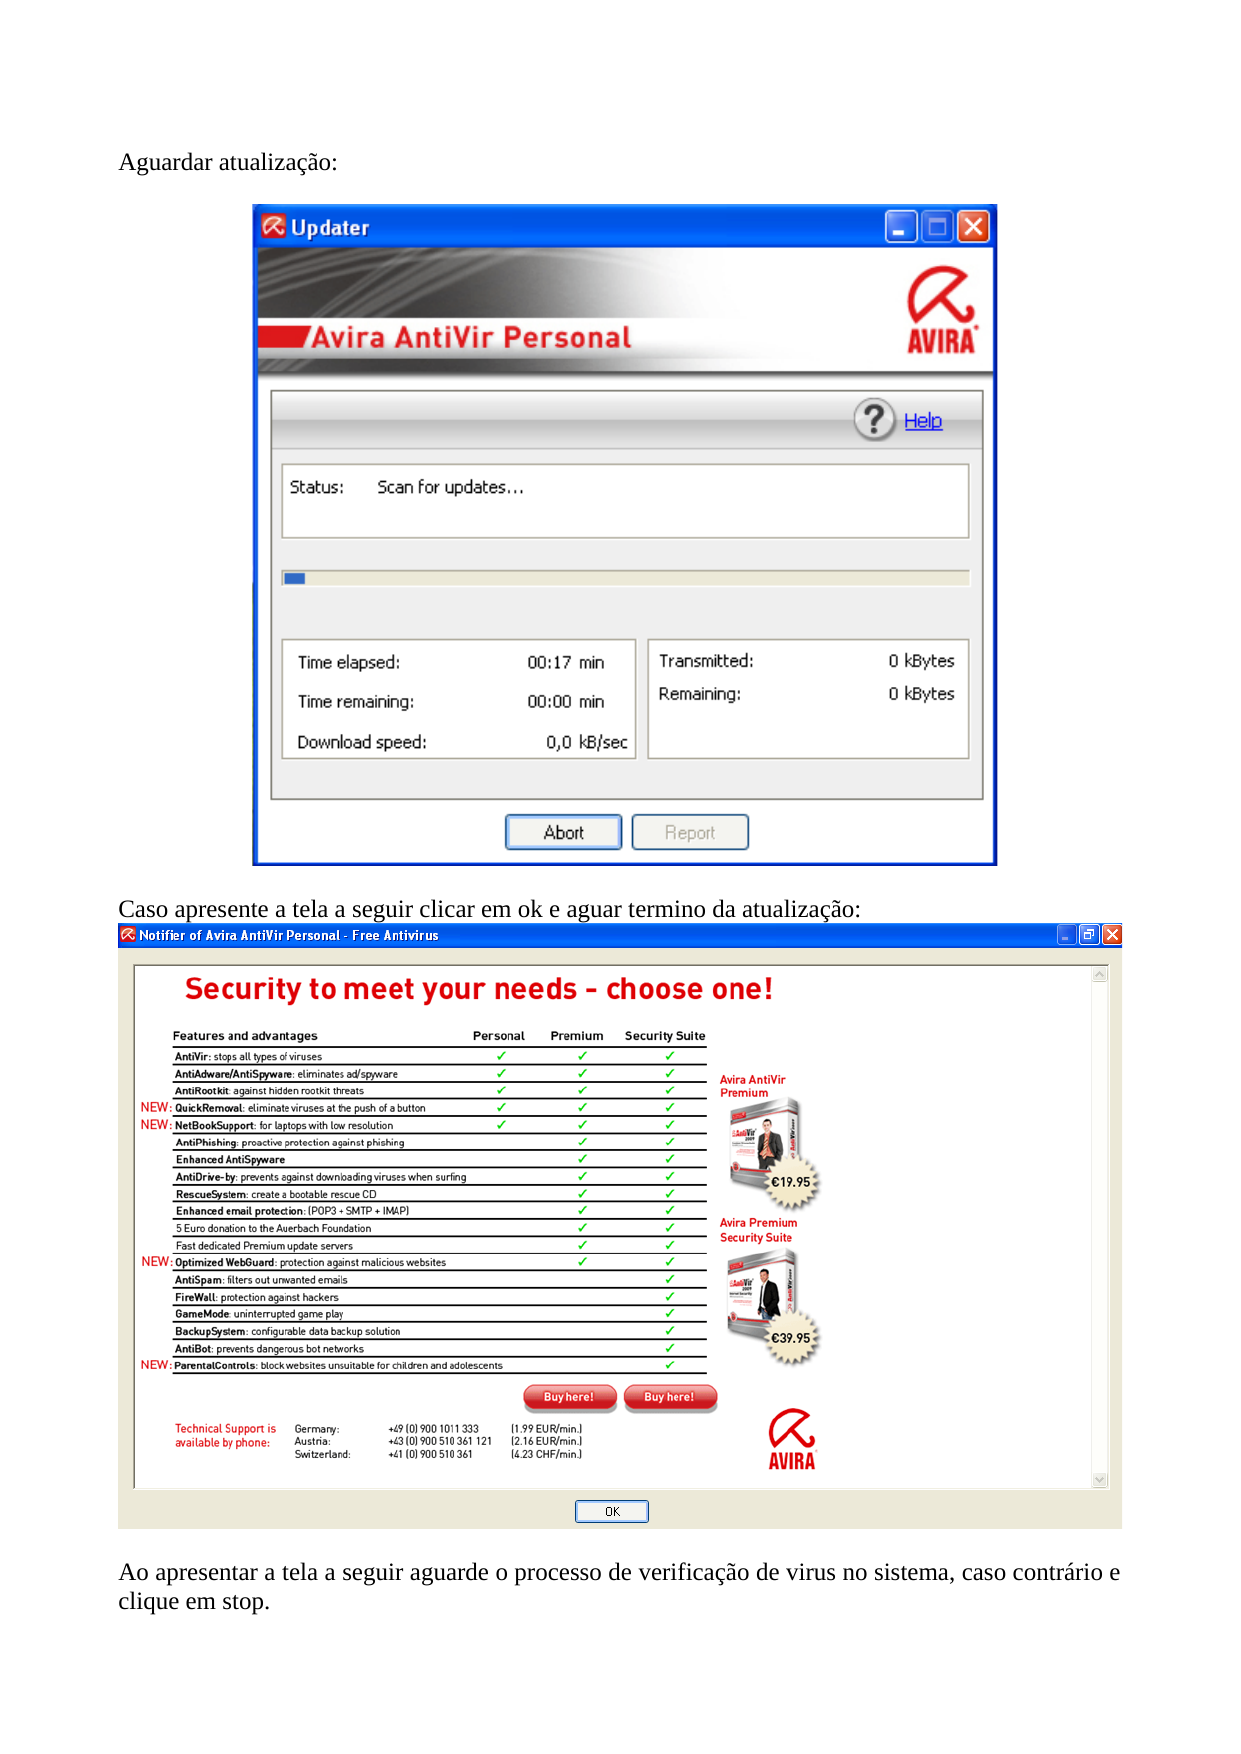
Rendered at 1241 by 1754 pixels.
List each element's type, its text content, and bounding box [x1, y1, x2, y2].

text Caso apresente a tela a seguir clicar em ok e aguar termino da atualização: [118, 894, 1122, 923]
picture [118, 923, 1123, 1529]
text Ao apresentar a tela a seguir aguarde o processo de verificação de virus no sistema, caso contrário e clique em stop. [118, 1557, 1122, 1615]
text Aguardar atualização: [118, 147, 1122, 176]
picture [252, 204, 998, 866]
